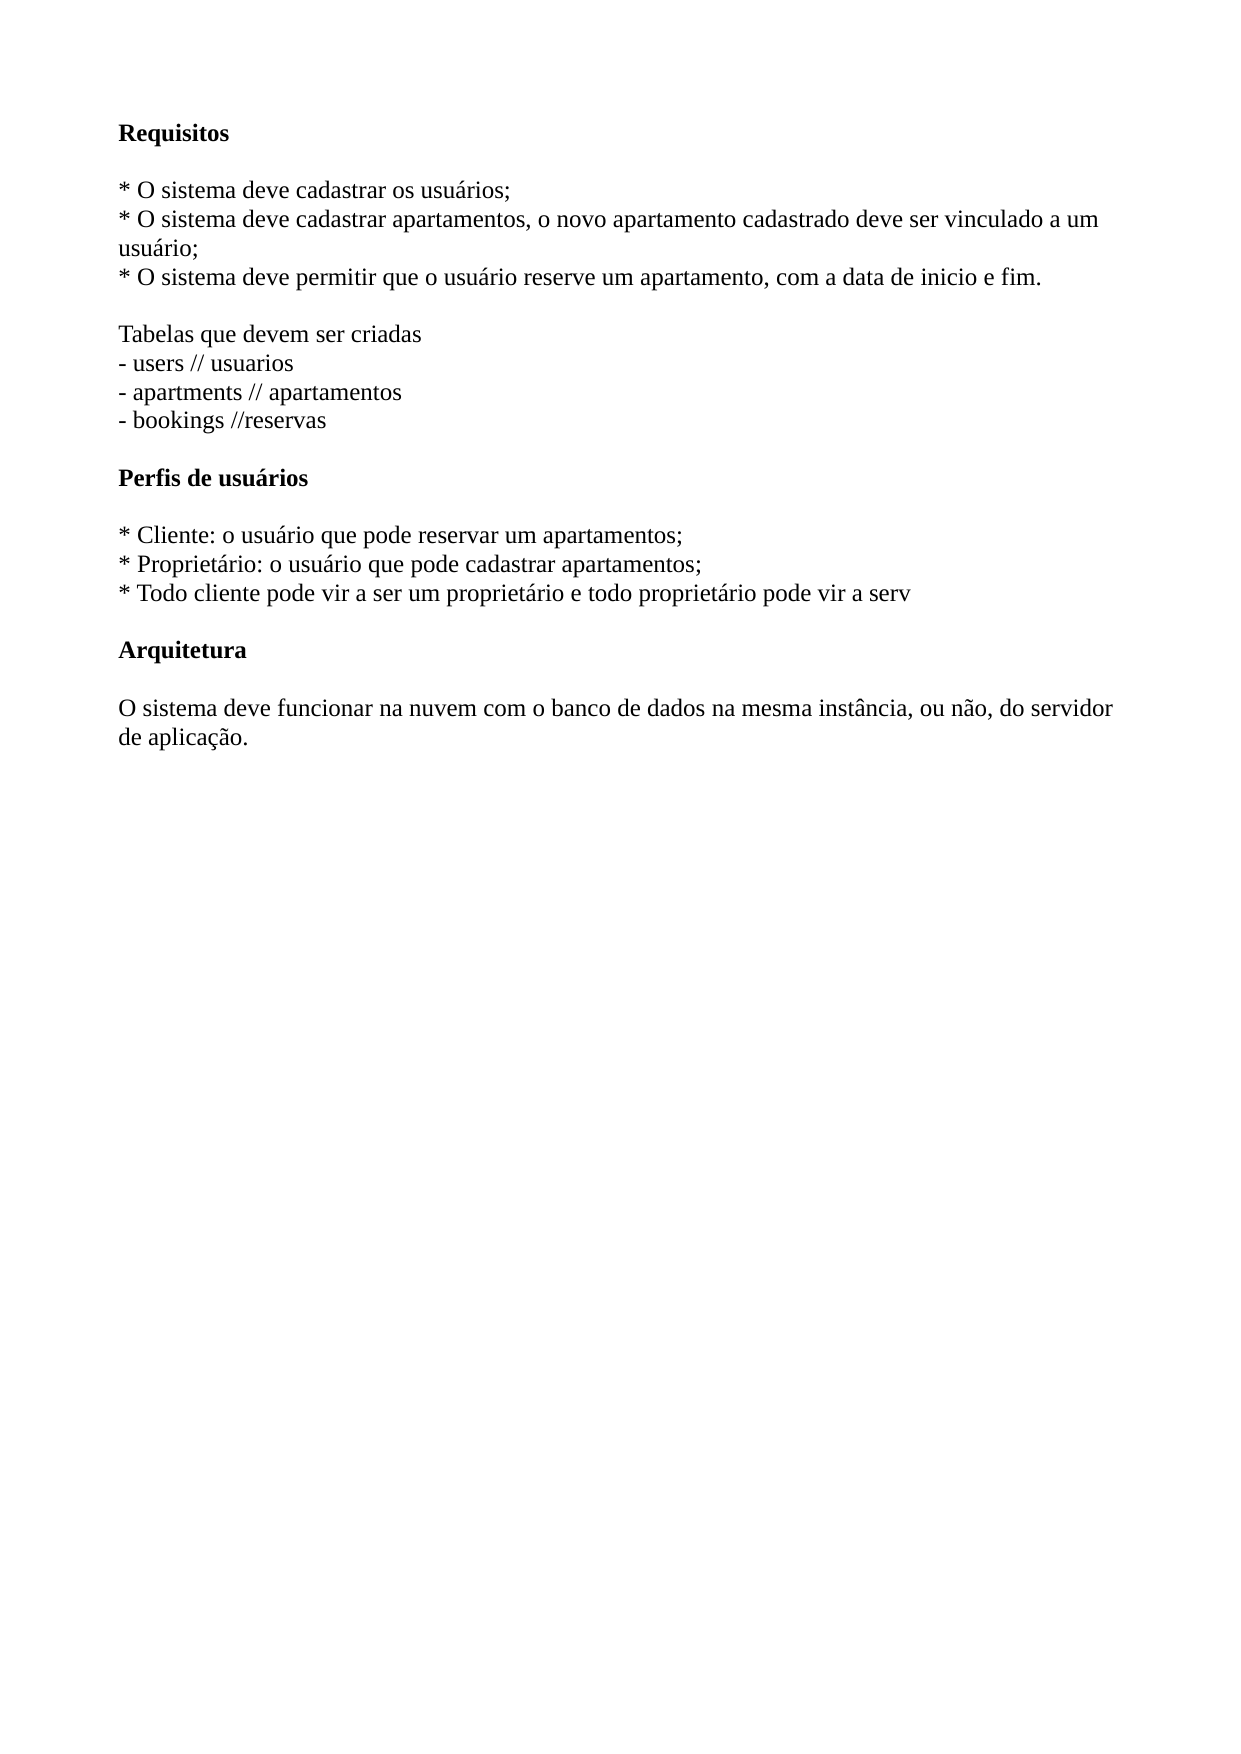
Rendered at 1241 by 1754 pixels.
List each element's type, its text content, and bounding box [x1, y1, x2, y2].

text * O sistema deve cadastrar os usuários; [118, 176, 1122, 204]
text * O sistema deve permitir que o usuário reserve um apartamento, com a data de inicio e fim. [118, 262, 1122, 291]
text * Proprietário: o usuário que pode cadastrar apartamentos; [118, 549, 1122, 578]
text * O sistema deve cadastrar apartamentos, o novo apartamento cadastrado deve ser vinculado a um usuário; [118, 204, 1122, 262]
text - apartments // apartamentos [118, 377, 1122, 406]
text Perfis de usuários [118, 463, 1122, 492]
text O sistema deve funcionar na nuvem com o banco de dados na mesma instância, ou não, do servidor de aplicação. [118, 693, 1122, 751]
text * Todo cliente pode vir a ser um proprietário e todo proprietário pode vir a serv [118, 578, 1122, 607]
text Tabelas que devem ser criadas [118, 319, 1122, 348]
text Arquitetura [118, 636, 1122, 664]
text * Cliente: o usuário que pode reservar um apartamentos; [118, 521, 1122, 549]
text Requisitos [118, 118, 1122, 147]
text - users // usuarios [118, 348, 1122, 377]
text - bookings //reservas [118, 406, 1122, 434]
